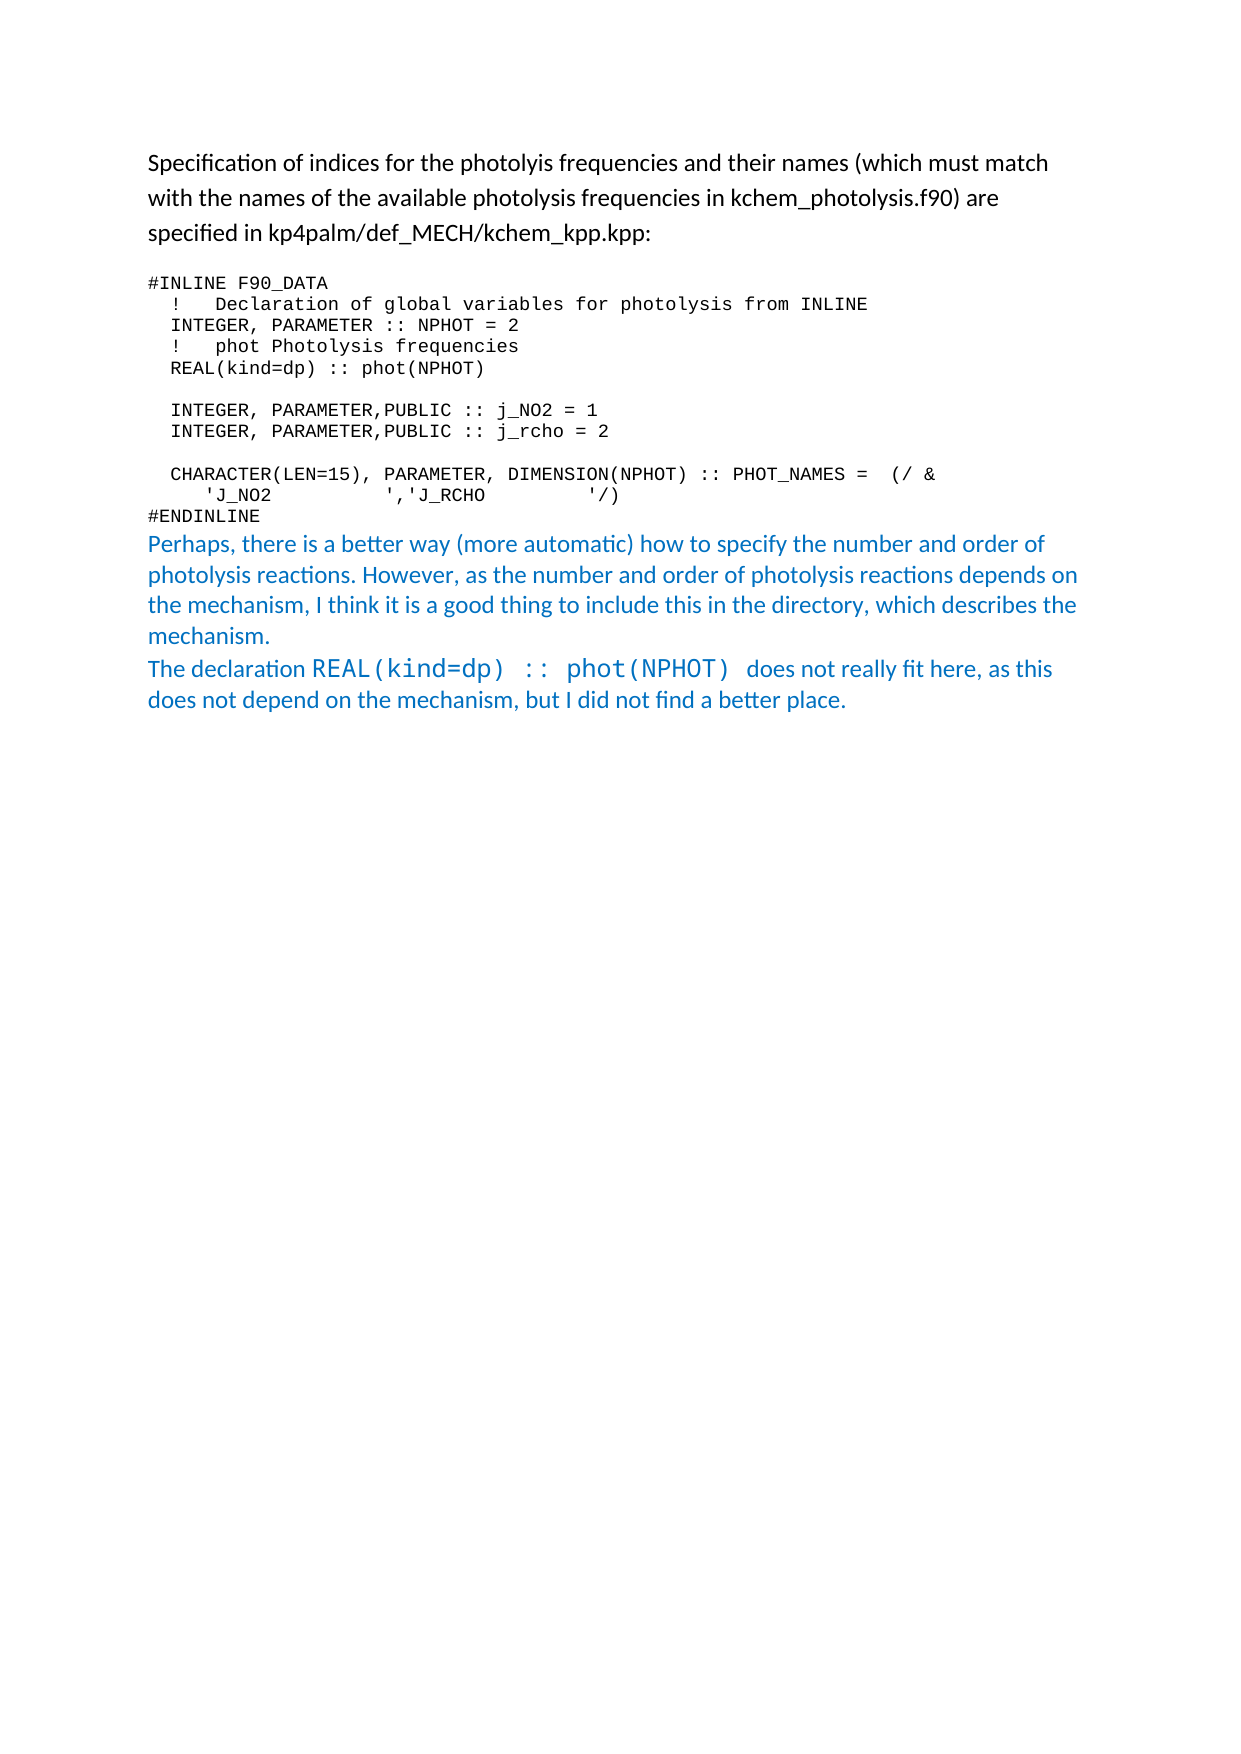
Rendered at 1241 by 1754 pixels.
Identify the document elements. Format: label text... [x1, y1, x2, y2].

text 'J_NO2 ','J_RCHO '/) [148, 486, 1093, 507]
text Specification of indices for the photolyis frequencies and their names (which must match with the names of the available photolysis frequencies in kchem_photolysis.f90) are specified in kp4palm/def_MECH/kchem_kpp.kpp: [148, 148, 1093, 248]
text Perhaps, there is a better way (more automatic) how to specify the number and order of photolysis reactions. However, as the number and order of photolysis reactions depends on the mechanism, I think it is a good thing to include this in the directory, which describes the mechanism. [148, 528, 1093, 651]
text The declaration REAL(kind=dp) :: phot(NPHOT) does not really fit here, as this does not depend on the mechanism, but I did not find a better place. [148, 651, 1093, 715]
text INTEGER, PARAMETER :: NPHOT = 2 [148, 316, 1093, 337]
text INTEGER, PARAMETER,PUBLIC :: j_NO2 = 1 [148, 401, 1093, 422]
text REAL(kind=dp) :: phot(NPHOT) [148, 358, 1093, 380]
text #INLINE F90_DATA [148, 273, 1093, 295]
text INTEGER, PARAMETER,PUBLIC :: j_rcho = 2 [148, 422, 1093, 443]
text #ENDINLINE [148, 507, 1093, 528]
text CHARACTER(LEN=15), PARAMETER, DIMENSION(NPHOT) :: PHOT_NAMES = (/ & [148, 465, 1093, 486]
text ! Declaration of global variables for photolysis from INLINE [148, 295, 1093, 316]
text ! phot Photolysis frequencies [148, 337, 1093, 358]
